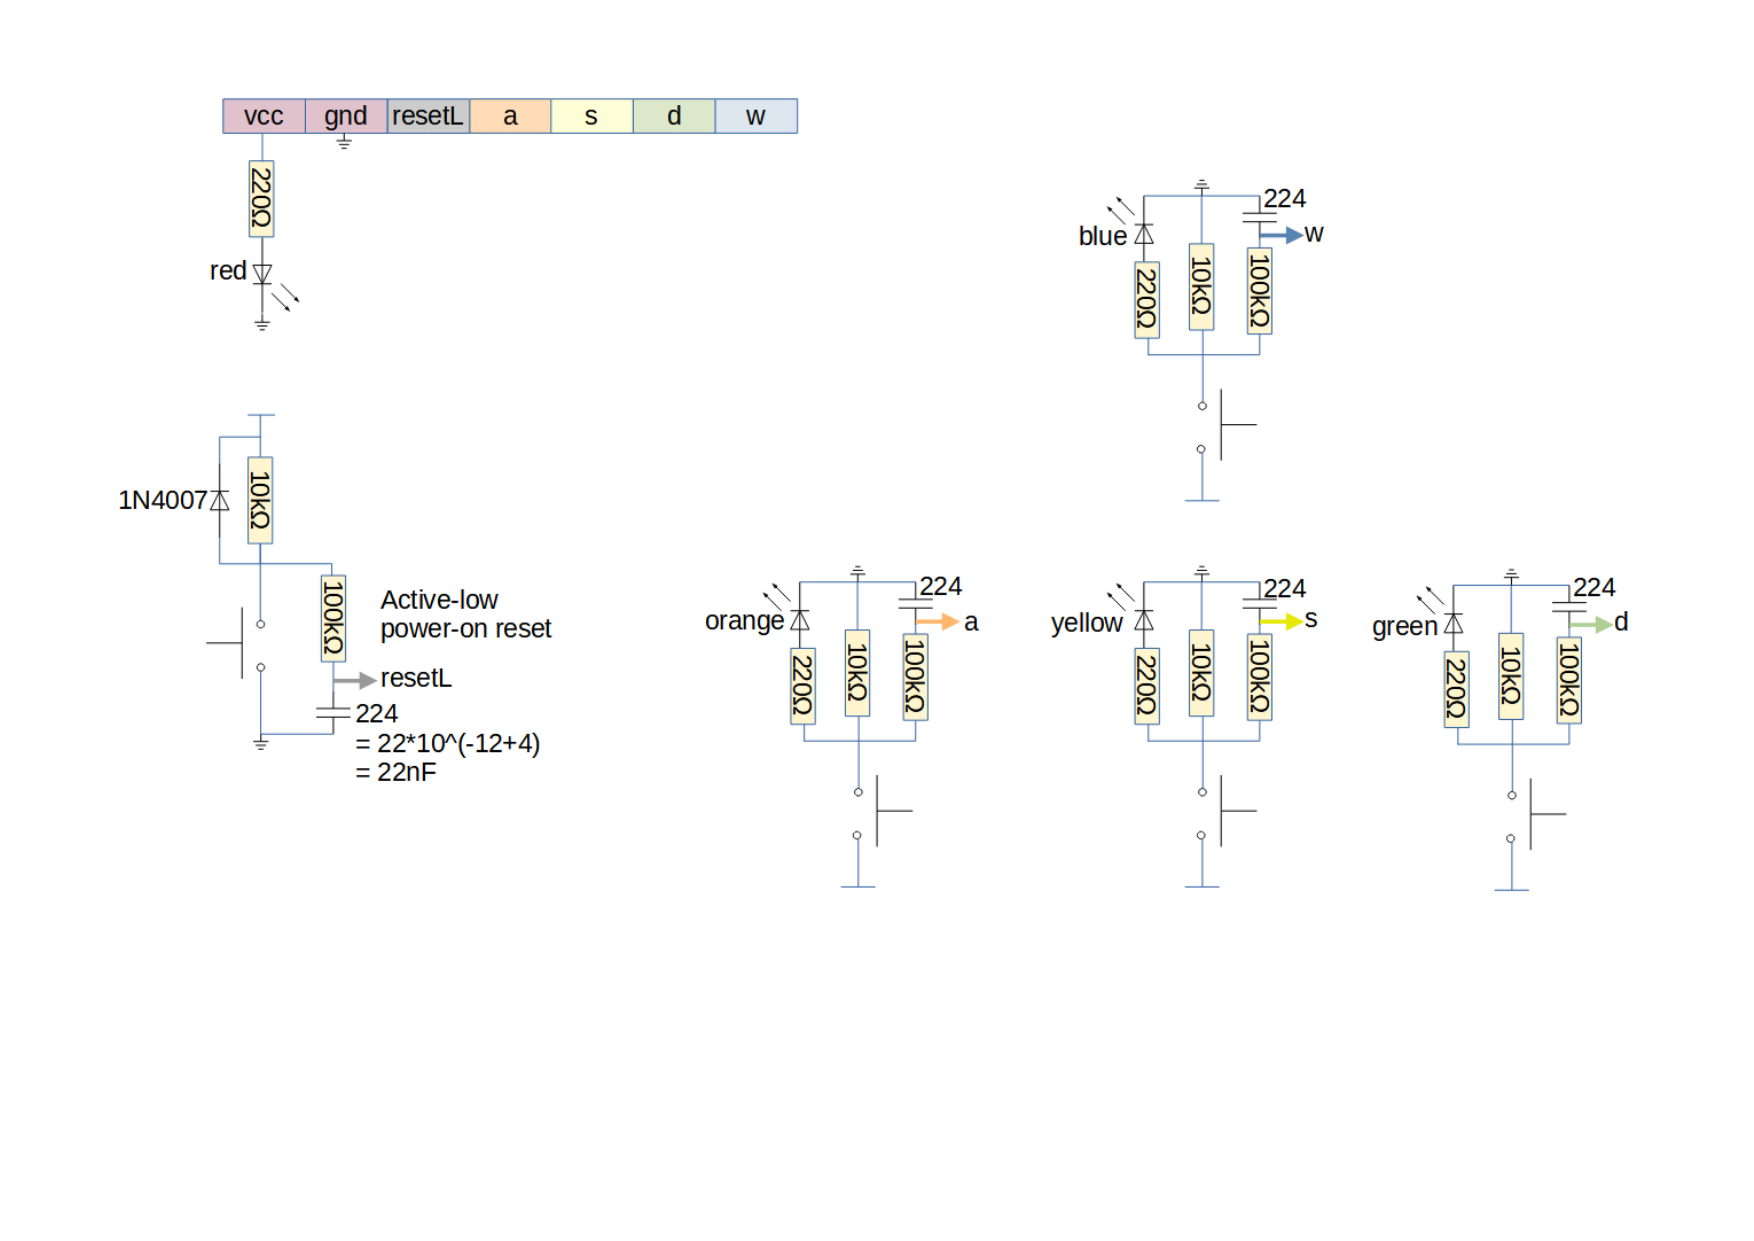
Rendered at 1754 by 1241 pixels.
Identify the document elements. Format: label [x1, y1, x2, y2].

picture [118, 88, 1636, 906]
